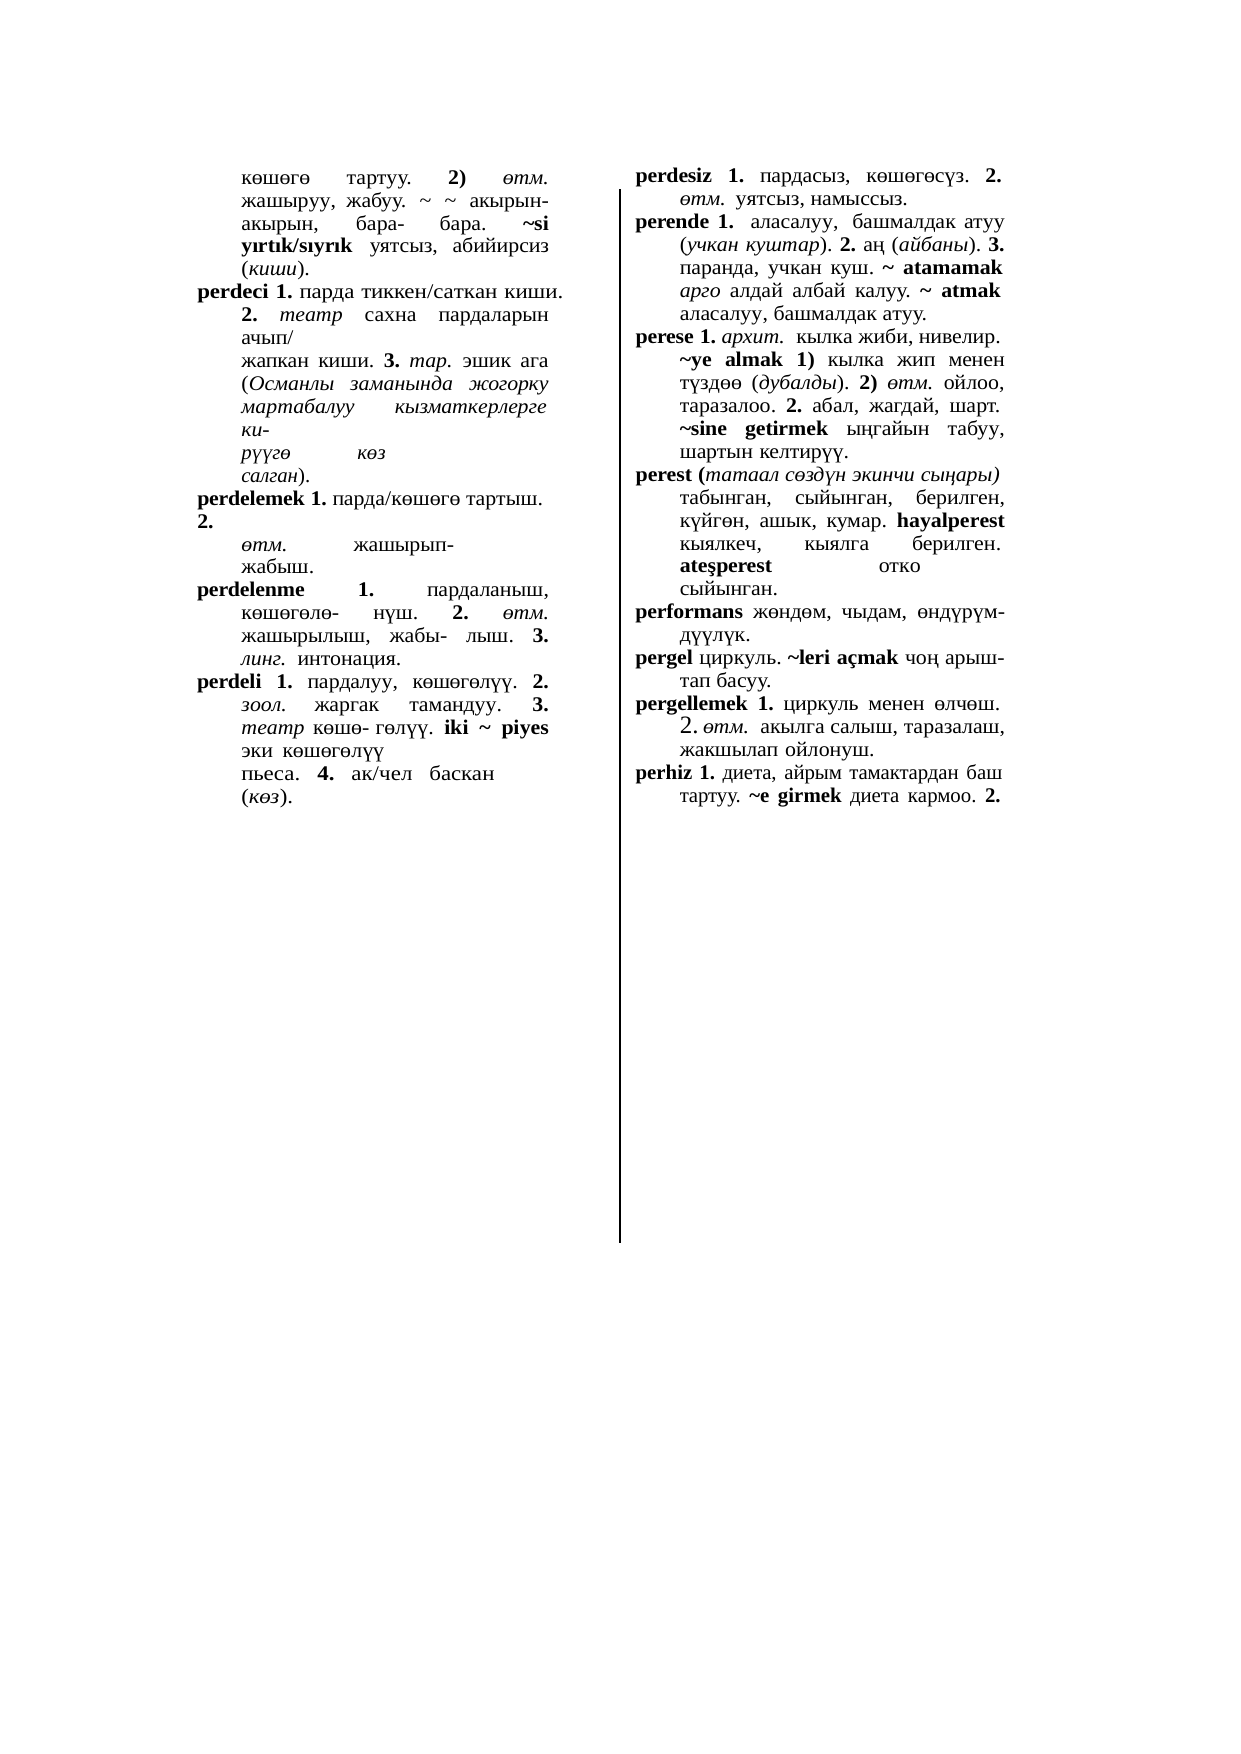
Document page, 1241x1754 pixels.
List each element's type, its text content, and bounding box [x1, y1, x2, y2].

text ~ye almak 1) кылка жип менен түздөө (дубалды). 2) өтм. ойлоо, таразалоо. 2. абал, жагдай, шарт. [679, 348, 1005, 417]
text perdeci 1. парда тиккен/саткан киши. [197, 280, 599, 303]
text perdeli 1. пардалуу, көшөгөлүү. 2. зоол. жаргак тамандуу. 3. театр көшө- гөлүү. iki ~ piyes эки көшөгөлүү [197, 670, 548, 762]
text тартуу. ~e girmek диета кармоо. 2. [679, 784, 1005, 807]
text пьеса. 4. ак/чел баскан (көз). [241, 762, 494, 808]
text табынган, сыйынган, берилген, күйгөн, ашык, кумар. hayalperest кыялкеч, кыялга берилген. [679, 486, 1005, 554]
text жапкан киши. 3. тар. эшик ага (Османлы заманында жогорку мартабалуу кызматкерлерге ки- [241, 349, 548, 441]
text pergel циркуль. ~leri açmak чоң арыш- тап басуу. [635, 646, 1004, 692]
text рүүгө көз салган). [241, 441, 385, 487]
text perdelemek 1. парда/көшөгө тартыш. 2. [197, 487, 549, 533]
text perese 1. архит. кылка жиби, нивелир. [635, 325, 1018, 348]
list өтм. акылга салыш, таразалаш, жакшылап ойлонуш. [679, 715, 1005, 761]
text performans жөндөм, чыдам, өндүрүм- дүүлүк. [635, 600, 1005, 646]
text perdelenme 1. пардаланыш, көшөгөлө- нүш. 2. өтм. жашырылыш, жабы- лыш. 3. линг. интонация. [197, 578, 549, 670]
text pergellemek 1. циркуль менен өлчөш. [635, 692, 1018, 715]
text өтм. уятсыз, намыссыз. [679, 187, 908, 210]
text өтм. жашырып-жабыш. [241, 533, 454, 578]
text perhiz 1. диета, айрым тамактардан баш [635, 761, 1055, 784]
text perest (татаал сөздүн экинчи сыңары) [635, 463, 1038, 486]
text perende 1. аласалуу, башмалдак атуу (учкан куштар). 2. аң (айбаны). 3. паранда, учкан куш. ~ atamamak [635, 211, 1005, 279]
text арго алдай албай калуу. ~ atmak [679, 279, 1005, 302]
text аласалуу, башмалдак атуу. [679, 302, 929, 325]
text ateşperest отко сыйынган. [679, 554, 920, 600]
text ~sine getirmek ыңгайын табуу, шартын келтирүү. [679, 417, 1005, 463]
text көшөгө тартуу. 2) өтм. жашыруу, жабуу. ~ ~ акырын-акырын, бара- бара. ~si yırtık/sıyrık уятсыз, абийирсиз (киши). [241, 164, 549, 280]
text 2. театр сахна пардаларын ачып/ [241, 303, 548, 349]
text perdesiz 1. пардасыз, көшөгөсүз. 2. [635, 164, 1018, 187]
